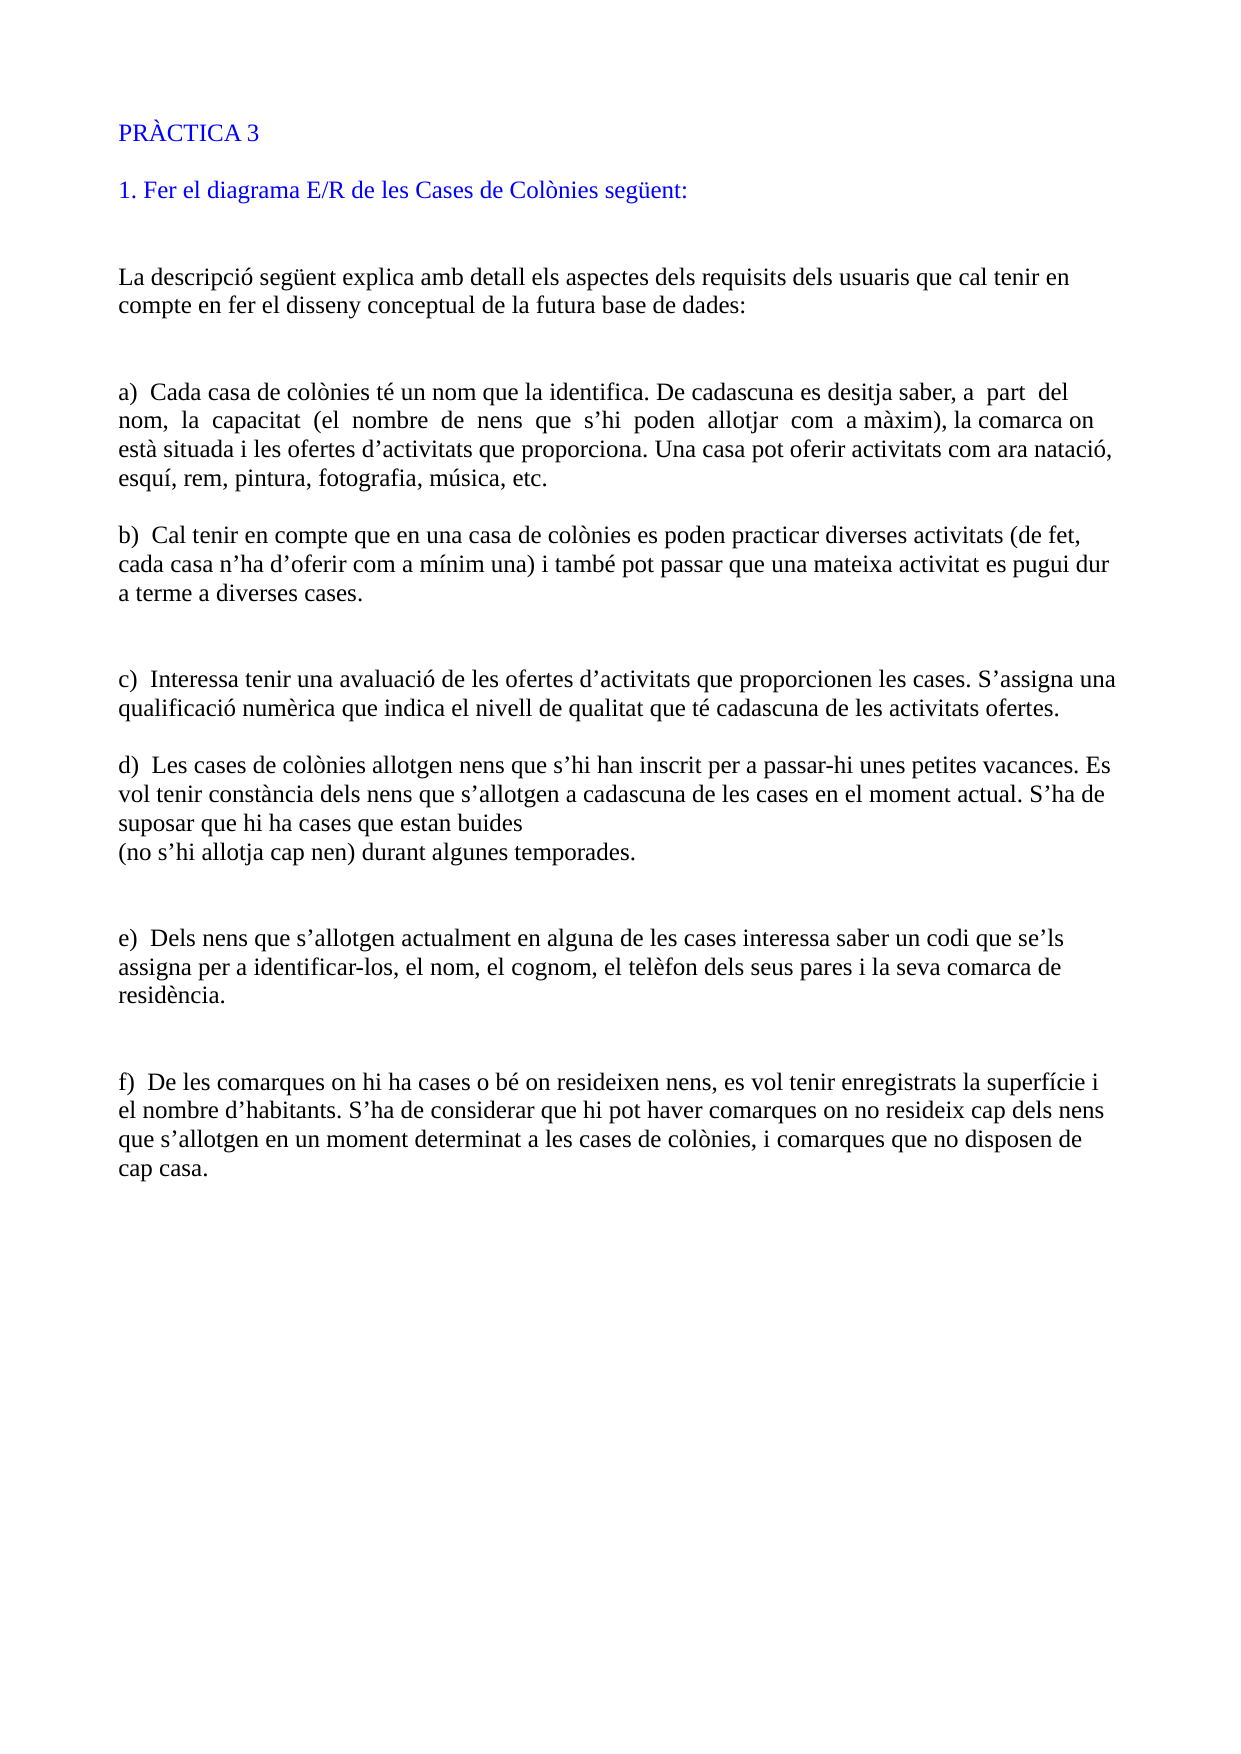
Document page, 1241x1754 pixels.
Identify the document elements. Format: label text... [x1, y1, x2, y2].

text (no s’hi allotja cap nen) durant algunes temporades. [118, 837, 1122, 866]
text 1. Fer el diagrama E/R de les Cases de Colònies següent: [118, 176, 1122, 204]
text c) Interessa tenir una avaluació de les ofertes d’activitats que proporcionen les cases. S’assigna una qualificació numèrica que indica el nivell de qualitat que té cadascuna de les activitats ofertes. [118, 664, 1122, 722]
text f) De les comarques on hi ha cases o bé on resideixen nens, es vol tenir enregistrats la superfície i el nombre d’habitants. S’ha de considerar que hi pot haver comarques on no resideix cap dels nens que s’allotgen en un moment determinat a les cases de colònies, i comarques que no disposen de cap casa. [118, 1067, 1122, 1182]
text d) Les cases de colònies allotgen nens que s’hi han inscrit per a passar-hi unes petites vacances. Es vol tenir constància dels nens que s’allotgen a cadascuna de les cases en el moment actual. S’ha de suposar que hi ha cases que estan buides [118, 751, 1122, 837]
text b) Cal tenir en compte que en una casa de colònies es poden practicar diverses activitats (de fet, cada casa n’ha d’oferir com a mínim una) i també pot passar que una mateixa activitat es pugui dur a terme a diverses cases. [118, 521, 1122, 607]
text e) Dels nens que s’allotgen actualment en alguna de les cases interessa saber un codi que se’ls assigna per a identificar-los, el nom, el cognom, el telèfon dels seus pares i la seva comarca de residència. [118, 923, 1122, 1009]
text La descripció següent explica amb detall els aspectes dels requisits dels usuaris que cal tenir en compte en fer el disseny conceptual de la futura base de dades: [118, 262, 1122, 319]
text PRÀCTICA 3 [118, 118, 1122, 147]
text a) Cada casa de colònies té un nom que la identifica. De cadascuna es desitja saber, a part del nom, la capacitat (el nombre de nens que s’hi poden allotjar com a màxim), la comarca on està situada i les ofertes d’activitats que proporciona. Una casa pot oferir activitats com ara natació, esquí, rem, pintura, fotografia, música, etc. [118, 377, 1122, 492]
